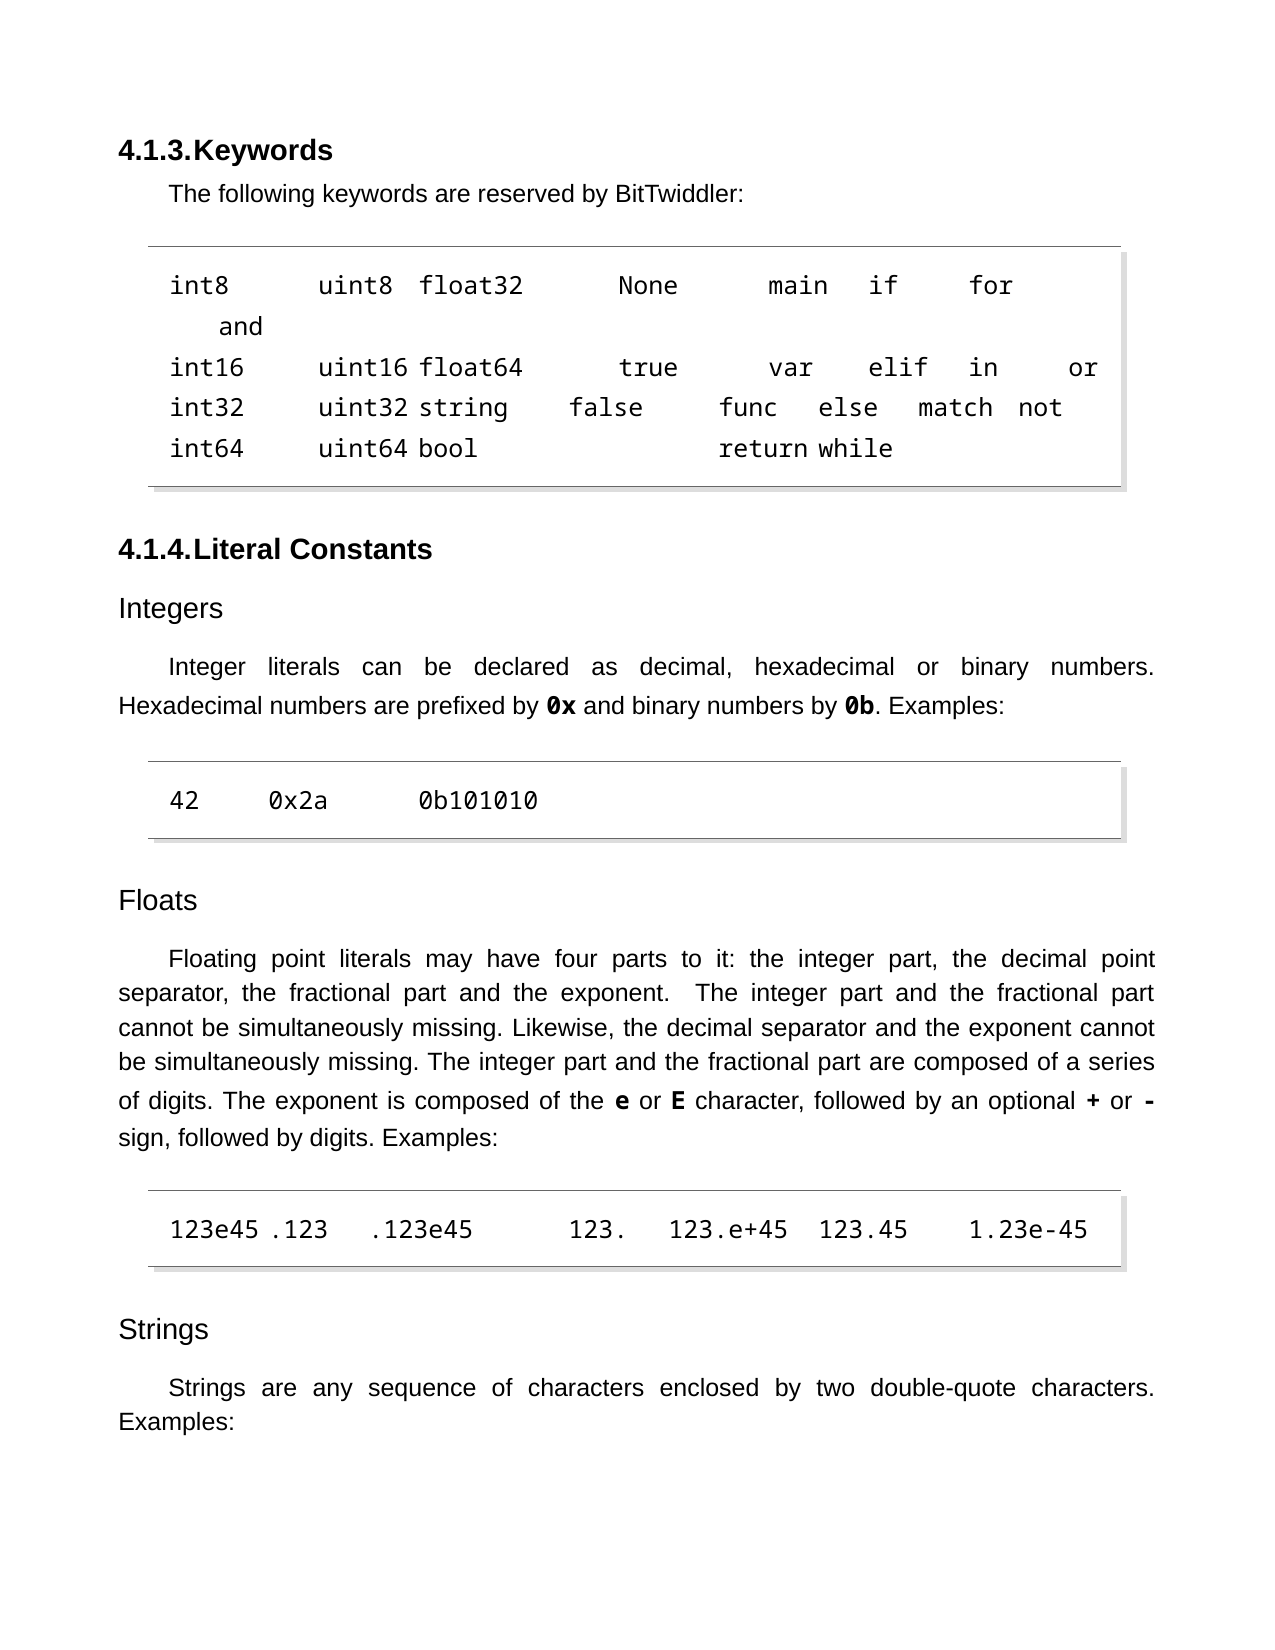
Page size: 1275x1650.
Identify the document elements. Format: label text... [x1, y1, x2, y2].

subtitle Literal Constants [118, 532, 1157, 566]
subtitle Integers [118, 591, 1157, 625]
subtitle Keywords [118, 133, 1157, 166]
text Floating point literals may have four parts to it: the integer part, the decimal point separator, the fractional part and the exponent. The integer part and the fractional part cannot be simultaneously missing. Likewise, the decimal separator and the exponent cannot be simultaneously missing. The integer part and the fractional part are composed of a series of digits. The exponent is composed of the e or E character, followed by an optional + or - sign, followed by digits. Examples: [118, 944, 1157, 1151]
text int64 uint64 bool return while [148, 410, 1121, 486]
text Integer literals can be declared as decimal, hexadecimal or binary numbers. Hexadecimal numbers are prefixed by 0x and binary numbers by 0b. Examples: [118, 652, 1157, 721]
text int32 uint32 string false func else match not [148, 369, 1121, 410]
subtitle Strings [118, 1312, 1157, 1346]
text int8 uint8 float32 None main if for and [148, 247, 1121, 328]
subtitle Floats [118, 883, 1157, 917]
text The following keywords are reserved by BitTwiddler: [118, 179, 1157, 208]
text int16 uint16 float64 true var elif in or [148, 328, 1121, 369]
text 123e45 .123 .123e45 123. 123.e+45 123.45 1.23e-45 [148, 1191, 1121, 1266]
text Strings are any sequence of characters enclosed by two double-quote characters. Examples: [118, 1373, 1157, 1436]
text 42 0x2a 0b101010 [148, 762, 1121, 837]
